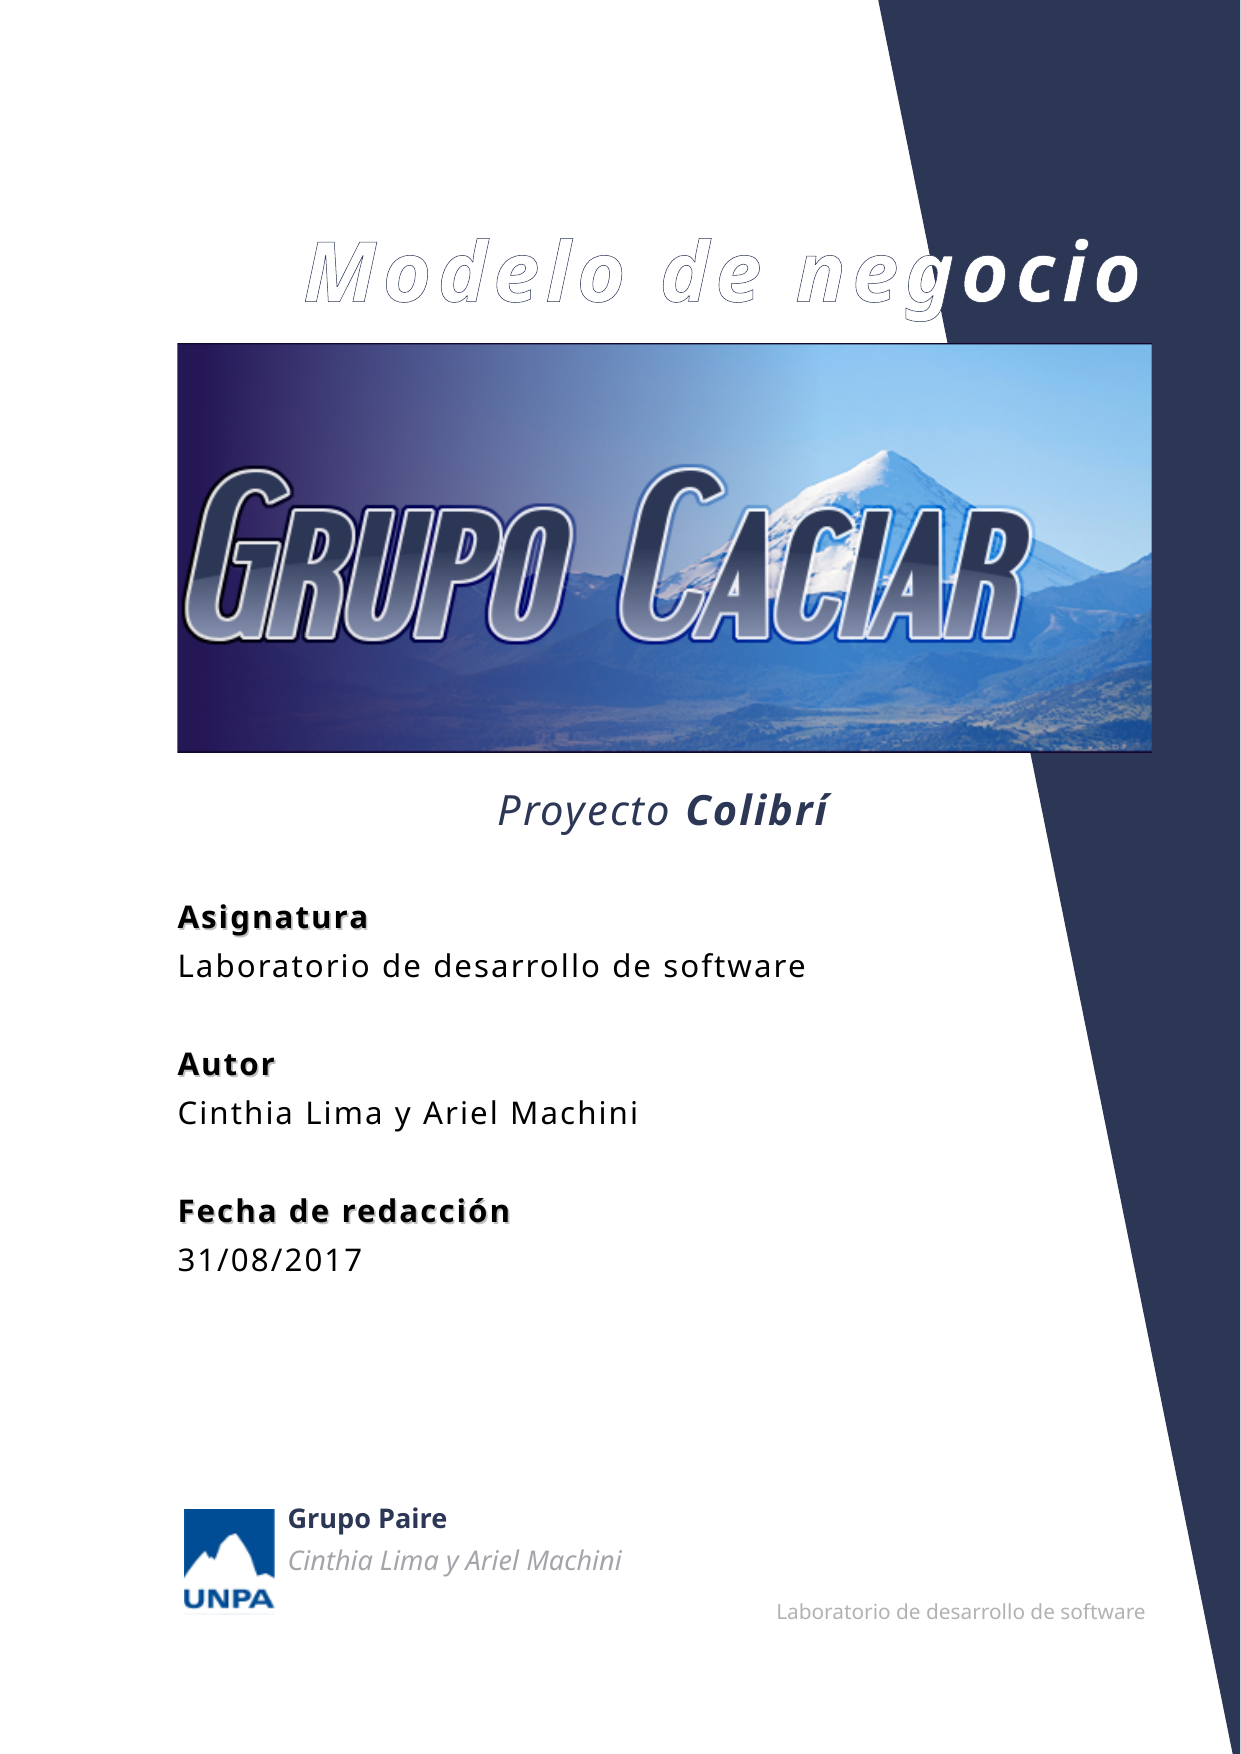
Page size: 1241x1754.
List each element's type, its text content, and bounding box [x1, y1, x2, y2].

text Laboratorio de desarrollo de software [177, 944, 1077, 987]
picture [184, 1509, 275, 1615]
text Fecha de redacción [177, 1189, 1126, 1232]
text Asignatura [177, 895, 1067, 938]
text Autor [177, 1042, 1097, 1085]
text Modelo de negocio [177, 213, 943, 326]
text Cinthia Lima y Ariel Machini [177, 1091, 1107, 1134]
picture [177, 343, 1152, 753]
text Proyecto Colibrí [177, 781, 1047, 838]
text 31/08/2017 [177, 1238, 1136, 1281]
